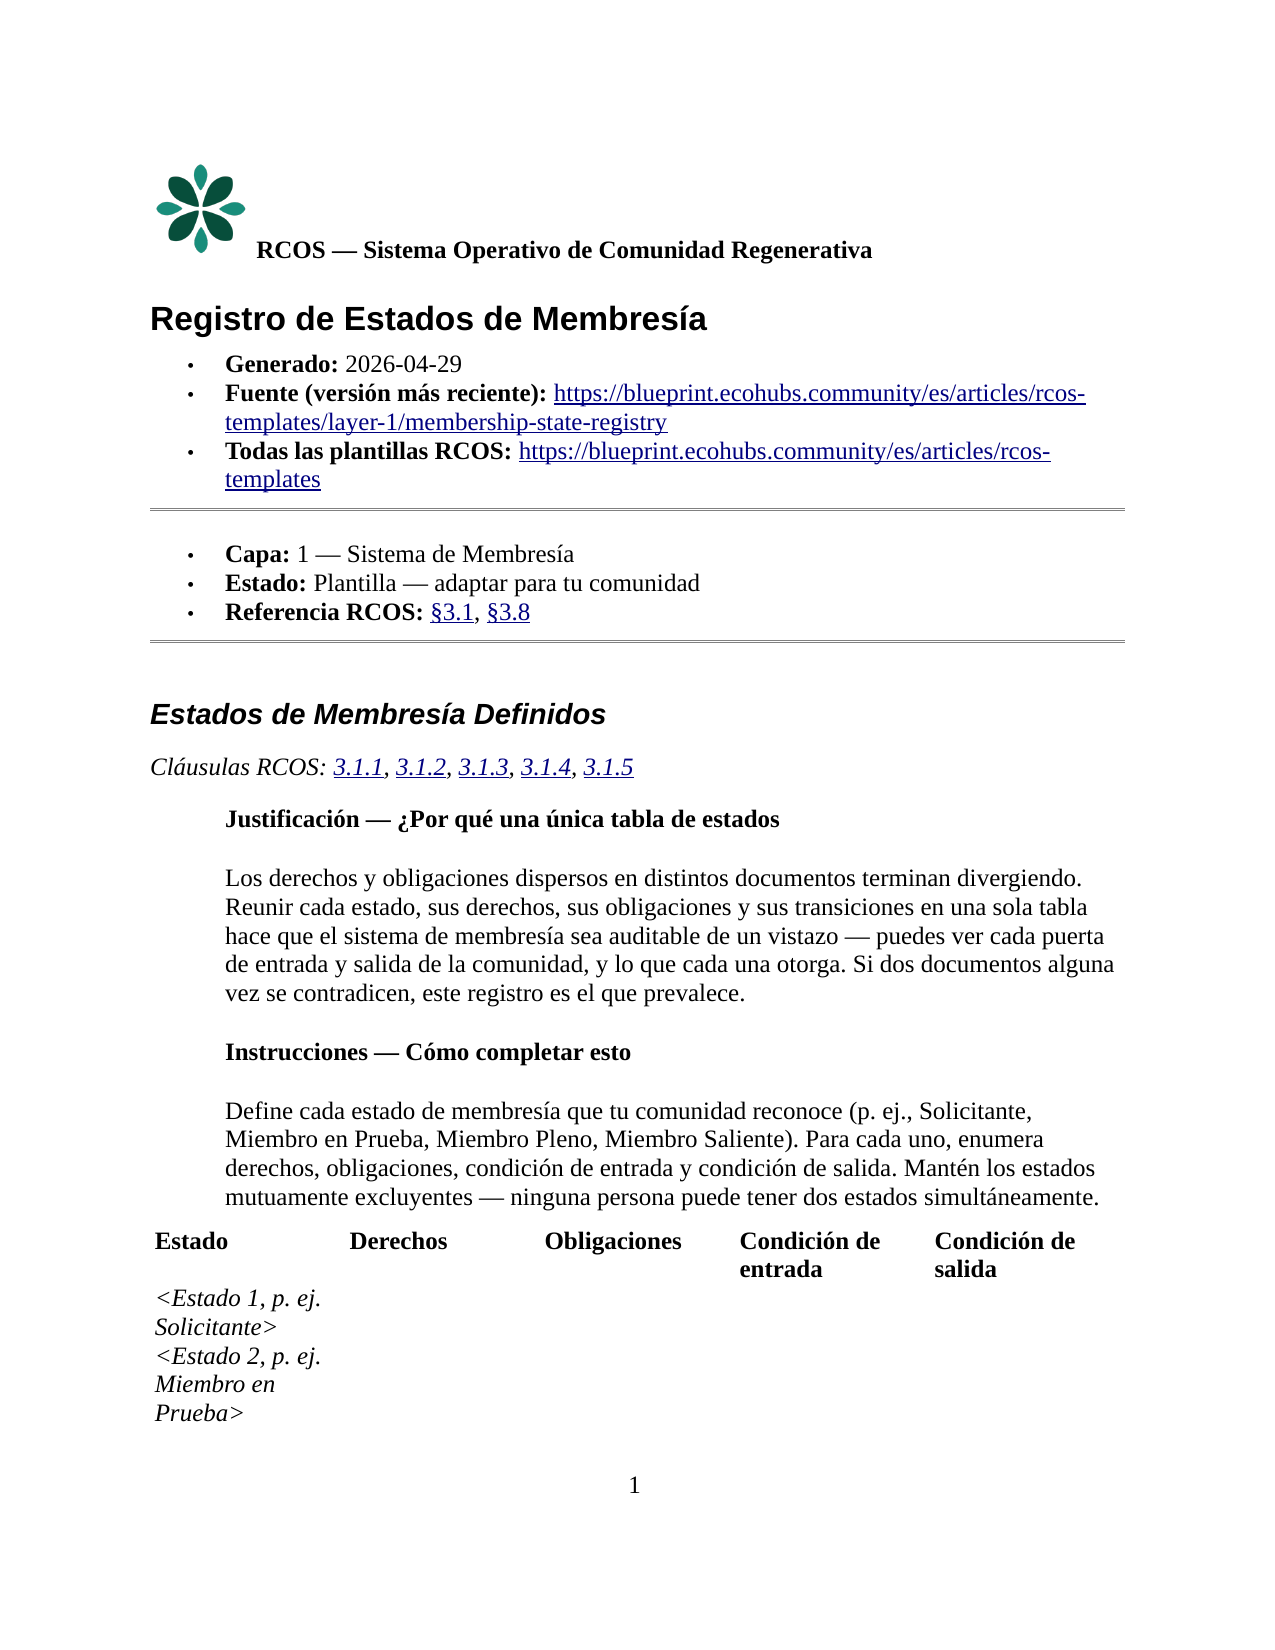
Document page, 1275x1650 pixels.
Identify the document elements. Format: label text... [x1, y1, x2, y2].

text Define cada estado de membresía que tu comunidad reconoce (p. ej., Solicitante, Miembro en Prueba, Miembro Pleno, Miembro Saliente). Para cada uno, enumera derechos, obligaciones, condición de entrada y condición de salida. Mantén los estados mutuamente excluyentes — ninguna persona puede tener dos estados simultáneamente. [225, 1096, 1125, 1211]
table_header Derechos [345, 1226, 540, 1283]
subtitle Estados de Membresía Definidos [150, 697, 1125, 730]
table_cell [735, 1341, 930, 1427]
table_header Condición de salida [930, 1226, 1125, 1283]
table_header Obligaciones [540, 1226, 735, 1283]
table_header Condición de entrada [735, 1226, 930, 1283]
list Todas las plantillas RCOS: https://blueprint.ecohubs.community/es/articles/rcos-templates [187, 436, 1125, 493]
list Capa: 1 — Sistema de Membresía [187, 539, 1125, 568]
text Los derechos y obligaciones dispersos en distintos documentos terminan divergiendo. Reunir cada estado, sus derechos, sus obligaciones y sus transiciones en una sola tabla hace que el sistema de membresía sea auditable de un vistazo — puedes ver cada puerta de entrada y salida de la comunidad, y lo que cada una otorga. Si dos documentos alguna vez se contradicen, este registro es el que prevalece. [225, 863, 1125, 1007]
text Instrucciones — Cómo completar esto [225, 1037, 1125, 1066]
table_cell [540, 1283, 735, 1341]
list Estado: Plantilla — adaptar para tu comunidad [187, 568, 1125, 597]
table_cell [540, 1341, 735, 1427]
table_cell [345, 1283, 540, 1341]
text Justificación — ¿Por qué una única tabla de estados [225, 804, 1125, 833]
table_cell [930, 1341, 1125, 1427]
table_cell [735, 1283, 930, 1341]
picture [150, 158, 251, 259]
text RCOS — Sistema Operativo de Comunidad Regenerativa [150, 159, 1125, 264]
list Referencia RCOS: §3.1, §3.8 [187, 597, 1125, 626]
table_cell <Estado 2, p. ej. Miembro en Prueba> [150, 1341, 345, 1427]
text Cláusulas RCOS: 3.1.1, 3.1.2, 3.1.3, 3.1.4, 3.1.5 [150, 752, 1125, 781]
subtitle Registro de Estados de Membresía [150, 298, 1125, 337]
list Fuente (versión más reciente): https://blueprint.ecohubs.community/es/articles/rcos-templates/layer-1/membership-state-registry [187, 378, 1125, 436]
table_cell [930, 1283, 1125, 1341]
list Generado: 2026-04-29 [187, 349, 1125, 378]
table_cell [345, 1341, 540, 1427]
table_header Estado [150, 1226, 345, 1283]
table_cell <Estado 1, p. ej. Solicitante> [150, 1283, 345, 1341]
